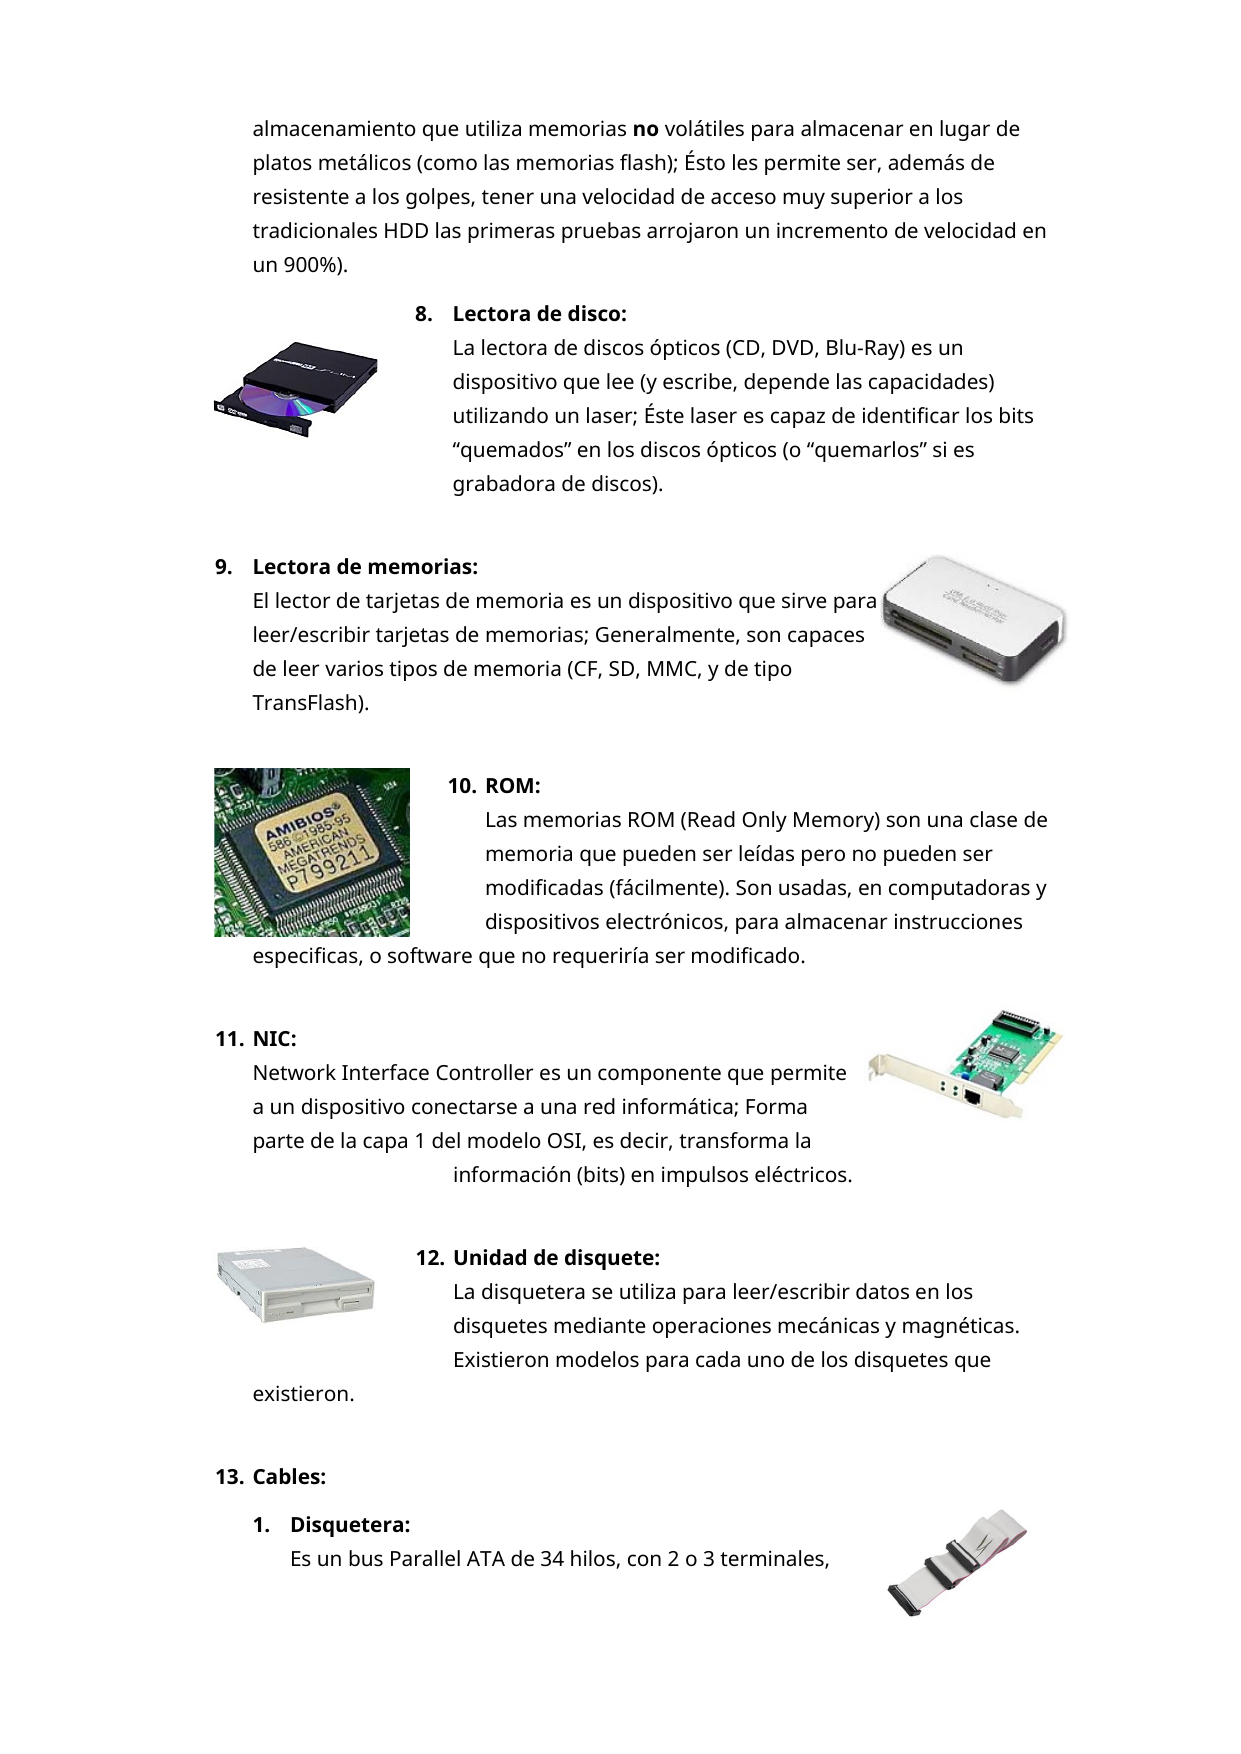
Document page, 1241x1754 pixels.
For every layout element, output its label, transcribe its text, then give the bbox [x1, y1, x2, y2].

picture [879, 1500, 1033, 1623]
list ROM: Las memorias ROM (Read Only Memory) son una clase de memoria que pueden ser leídas pero no pueden ser modificadas (fácilmente). Son usadas, en computadoras y dispositivos electrónicos, para almacenar instrucciones especificas, o software que no requeriría ser modificado. [215, 771, 1063, 1004]
picture [880, 554, 1071, 693]
list Disquetera: Es un bus Parallel ATA de 34 hilos, con 2 o 3 terminales, [252, 1511, 879, 1573]
list NIC: Network Interface Controller es un componente que permite a un dispositivo conectarse a una red informática; Forma parte de la capa 1 del modelo OSI, es decir, transforma la información (bits) en impulsos eléctricos. [215, 1024, 1063, 1223]
list almacenamiento que utiliza memorias no volátiles para almacenar en lugar de platos metálicos (como las memorias flash); Ésto les permite ser, además de resistente a los golpes, tener una velocidad de acceso muy superior a los tradicionales HDD las primeras pruebas arrojaron un incremento de velocidad en un 900%). [215, 114, 1063, 279]
picture [213, 307, 378, 472]
picture [212, 1187, 378, 1354]
picture [863, 957, 1068, 1162]
list Cables: [215, 1462, 1063, 1490]
list Unidad de disquete: La disquetera se utiliza para leer/escribir datos en los disquetes mediante operaciones mecánicas y magnéticas. Existieron modelos para cada uno de los disquetes que existieron. [215, 1243, 1063, 1442]
picture [214, 768, 410, 937]
list Lectora de disco: La lectora de discos ópticos (CD, DVD, Blu-Ray) es un dispositivo que lee (y escribe, depende las capacidades) utilizando un laser; Éste laser es capaz de identificar los bits “quemados” en los discos ópticos (o “quemarlos” si es grabadora de discos). [215, 299, 1063, 532]
list Lectora de memorias: El lector de tarjetas de memoria es un dispositivo que sirve para leer/escribir tarjetas de memorias; Generalmente, son capaces de leer varios tipos de memoria (CF, SD, MMC, y de tipo TransFlash). [215, 552, 1063, 751]
